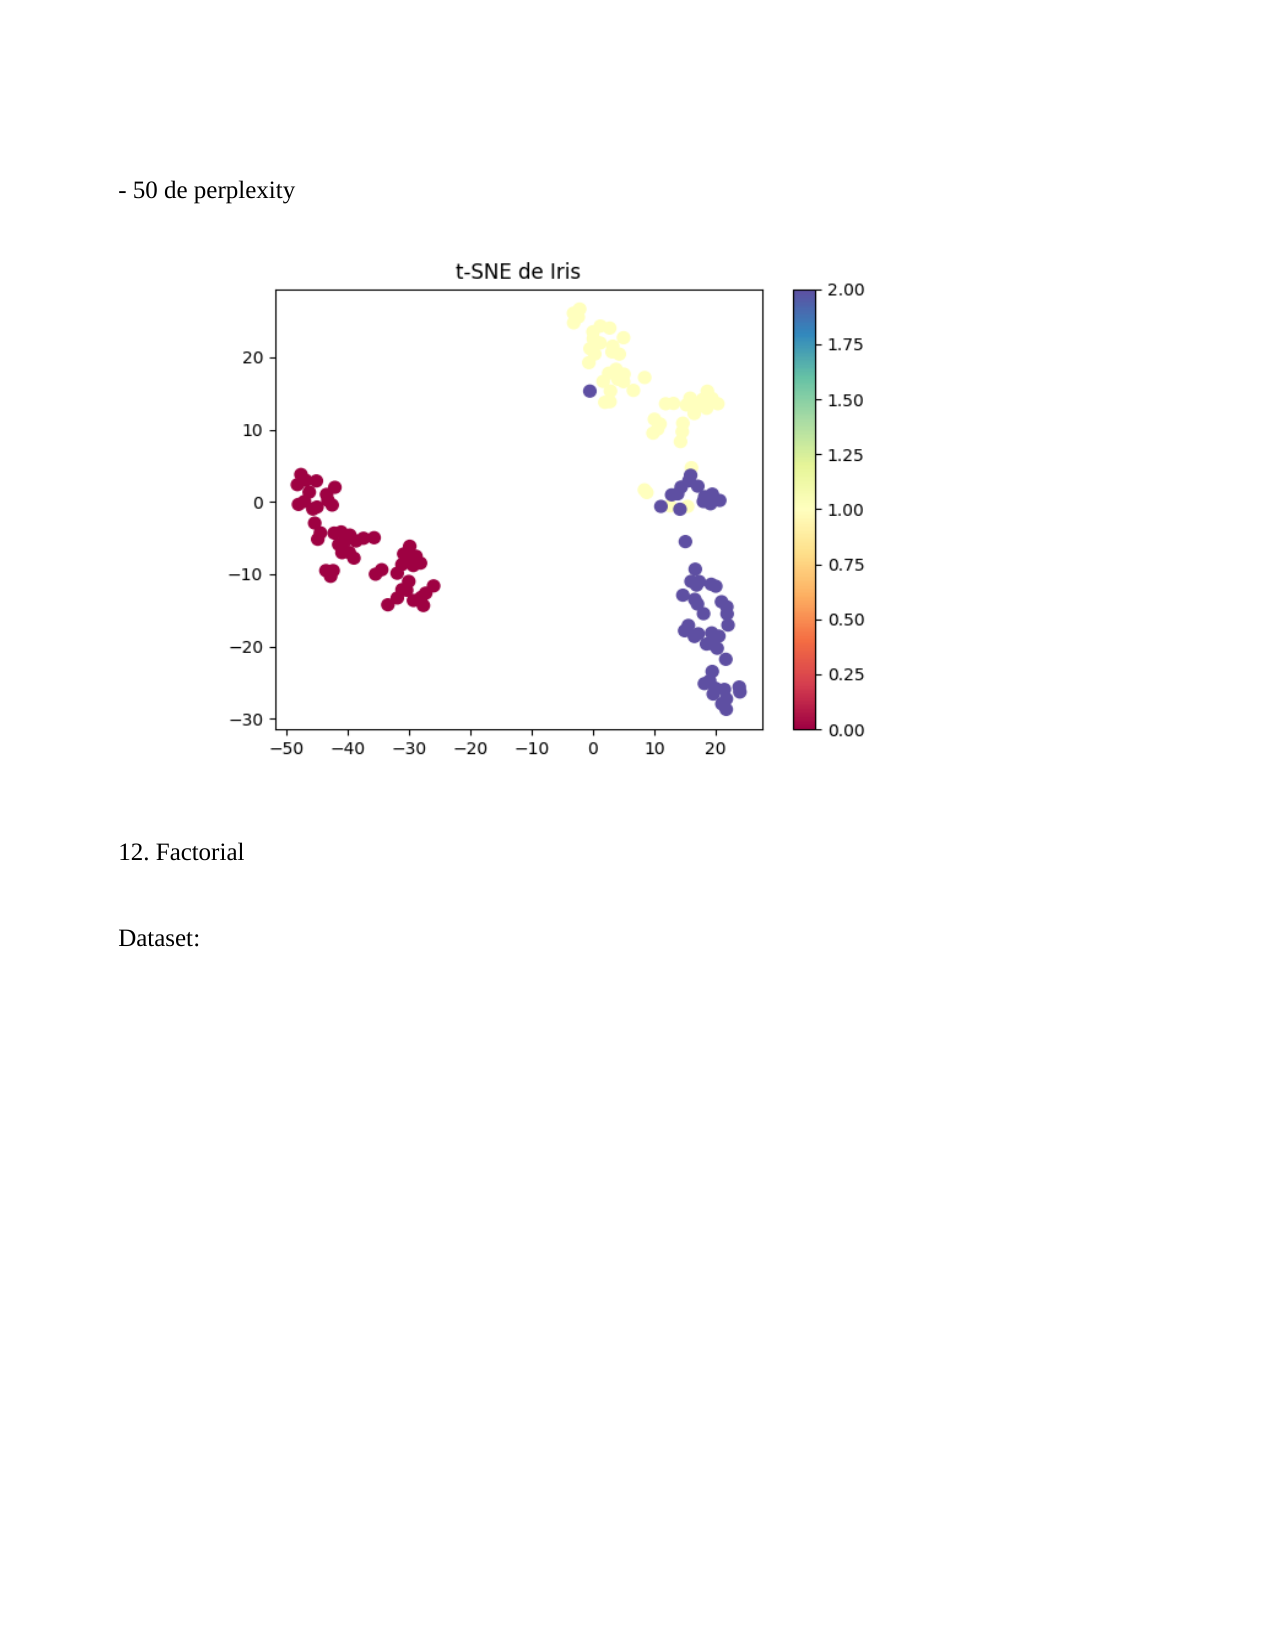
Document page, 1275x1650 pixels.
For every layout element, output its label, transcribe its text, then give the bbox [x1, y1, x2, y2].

text Dataset: [118, 923, 1157, 952]
picture [192, 229, 928, 790]
text - 50 de perplexity [118, 176, 1157, 204]
text 12. Factorial [118, 837, 1157, 866]
